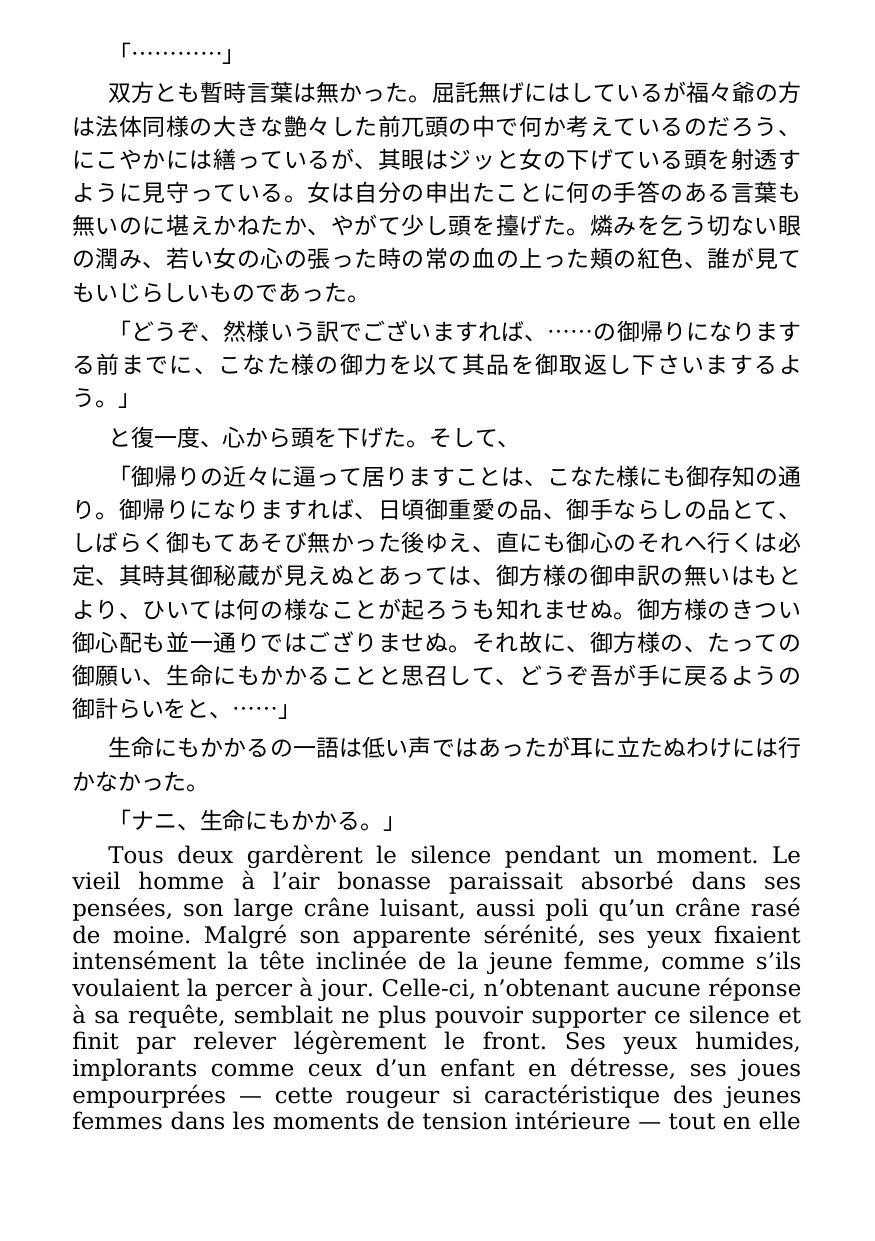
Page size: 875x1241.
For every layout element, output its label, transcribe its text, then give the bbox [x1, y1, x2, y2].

text 「御帰りの近々に逼って居りますことは、こなた様にも御存知の通り。御帰りになりますれば、日頃御重愛の品、御手ならしの品とて、しばらく御もてあそび無かった後ゆえ、直にも御心のそれへ行くは必定、其時其御秘蔵が見えぬとあっては、御方様の御申訳の無いはもとより、ひいては何の様なことが起ろうも知れませぬ。御方様のきつい御心配も並一通りではござりませぬ。それ故に、御方様の、たっての御願い、生命にもかかることと思召して、どうぞ吾が手に戻るようの御計らいをと、……」 [72, 458, 802, 724]
text Tous deux gardèrent le silence pendant un moment. Le vieil homme à l’air bonasse paraissait absorbé dans ses pensées, son large crâne luisant, aussi poli qu’un crâne rasé de moine. Malgré son apparente sérénité, ses yeux fixaient intensément la tête inclinée de la jeune femme, comme s’ils voulaient la percer à jour. Celle-ci, n’obtenant aucune réponse à sa requête, semblait ne plus pouvoir supporter ce silence et finit par relever légèrement le front. Ses yeux humides, implorants comme ceux d’un enfant en détresse, ses joues empourprées — cette rougeur si caractéristique des jeunes femmes dans les moments de tension intérieure — tout en elle [72, 842, 802, 1135]
text 「ナニ、生命にもかかる。」 [72, 803, 802, 836]
text 双方とも暫時言葉は無かった。屈託無げにはしているが福々爺の方は法体同様の大きな艶々した前兀頭の中で何か考えているのだろう、にこやかには繕っているが、其眼はジッと女の下げている頭を射透すように見守っている。女は自分の申出たことに何の手答のある言葉も無いのに堪えかねたか、やがて少し頭を擡げた。燐みを乞う切ない眼の潤み、若い女の心の張った時の常の血の上った頬の紅色、誰が見てもいじらしいものであった。 [72, 75, 802, 308]
text 「どうぞ、然様いう訳でございますれば、……の御帰りになりまする前までに、こなた様の御力を以て其品を御取返し下さいまするよう。」 [72, 314, 802, 413]
text 生命にもかかるの一語は低い声ではあったが耳に立たぬわけには行かなかった。 [72, 730, 802, 797]
text と復一度、心から頭を下げた。そして、 [72, 419, 802, 453]
text 「…………」 [72, 36, 802, 69]
